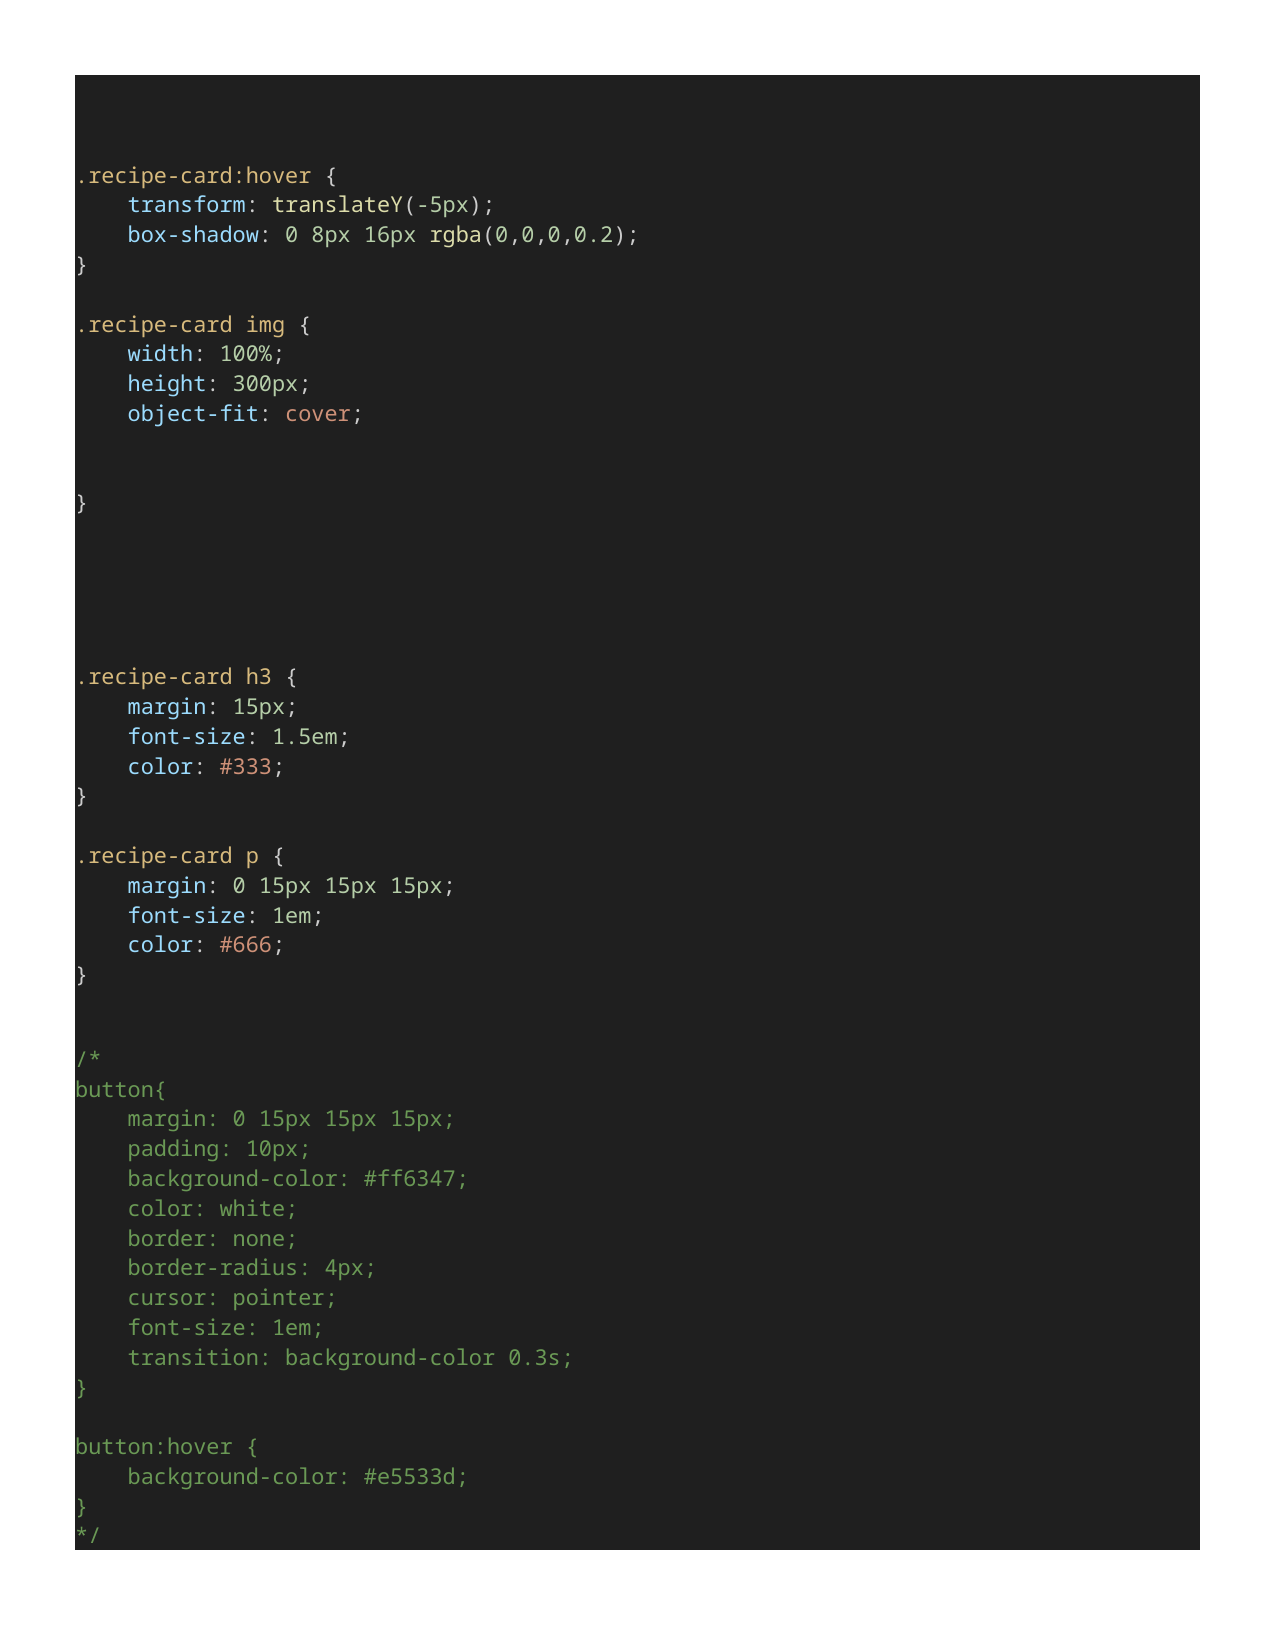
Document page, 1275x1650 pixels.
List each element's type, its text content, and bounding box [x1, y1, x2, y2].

text width: 100%; [75, 338, 1200, 368]
text margin: 0 15px 15px 15px; [75, 870, 1200, 899]
text } [75, 249, 1200, 279]
text transform: translateY(-5px); [75, 189, 1200, 219]
text transition: background-color 0.3s; [75, 1342, 1200, 1371]
text .recipe-card p { [75, 840, 1200, 870]
text border: none; [75, 1222, 1200, 1252]
text height: 300px; [75, 368, 1200, 398]
text .recipe-card h3 { [75, 661, 1200, 691]
text margin: 0 15px 15px 15px; [75, 1103, 1200, 1133]
text font-size: 1em; [75, 1312, 1200, 1342]
text color: #666; [75, 929, 1200, 959]
text button{ [75, 1073, 1200, 1103]
text */ [75, 1520, 1200, 1550]
text font-size: 1.5em; [75, 721, 1200, 751]
text .recipe-card:hover { [75, 159, 1200, 189]
text } [75, 1371, 1200, 1401]
text } [75, 1491, 1200, 1520]
text /* [75, 1044, 1200, 1073]
text background-color: #ff6347; [75, 1163, 1200, 1193]
text } [75, 959, 1200, 989]
text padding: 10px; [75, 1133, 1200, 1163]
text border-radius: 4px; [75, 1252, 1200, 1282]
text margin: 15px; [75, 691, 1200, 721]
text box-shadow: 0 8px 16px rgba(0,0,0,0.2); [75, 219, 1200, 249]
text color: white; [75, 1193, 1200, 1222]
text background-color: #e5533d; [75, 1461, 1200, 1491]
text font-size: 1em; [75, 899, 1200, 929]
text } [75, 487, 1200, 517]
text cursor: pointer; [75, 1282, 1200, 1312]
text .recipe-card img { [75, 308, 1200, 338]
text } [75, 780, 1200, 810]
text color: #333; [75, 751, 1200, 780]
text object-fit: cover; [75, 398, 1200, 428]
text button:hover { [75, 1431, 1200, 1461]
